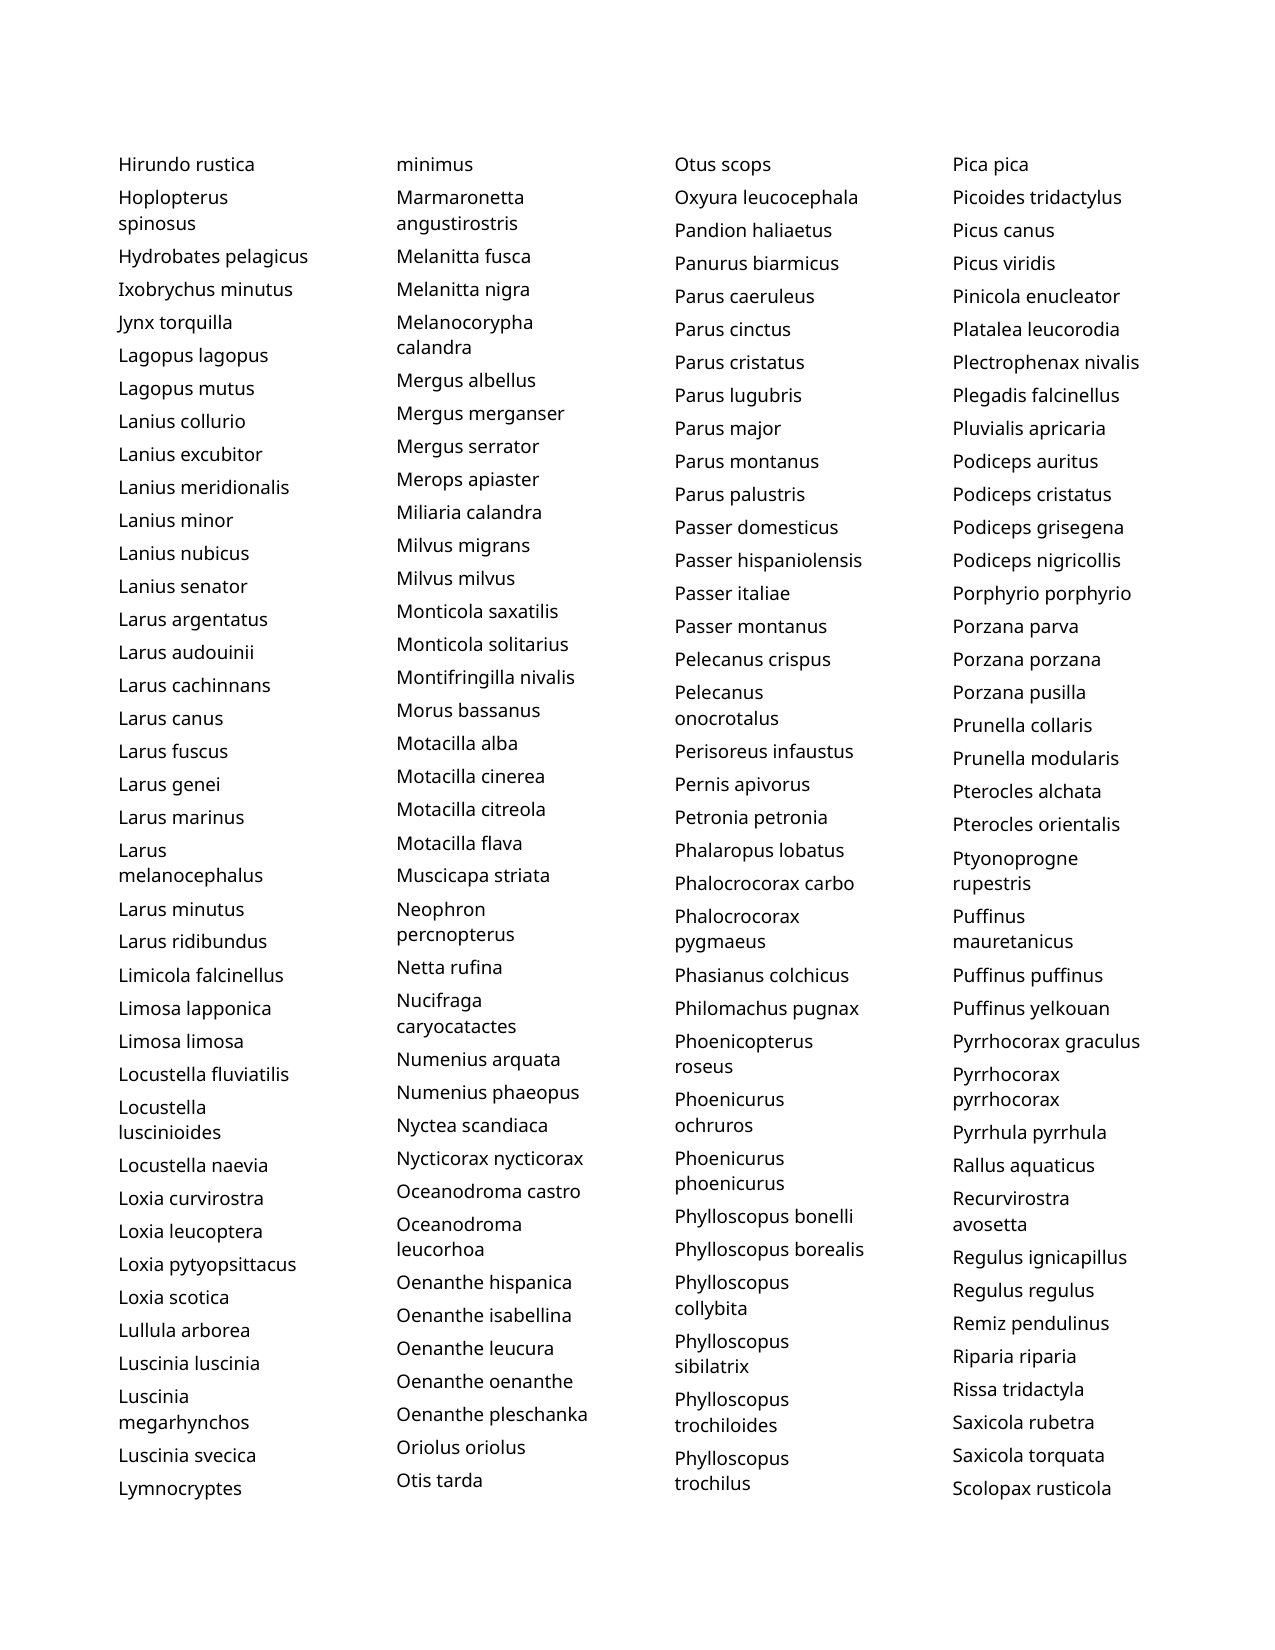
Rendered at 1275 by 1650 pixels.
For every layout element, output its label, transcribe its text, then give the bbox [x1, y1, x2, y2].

table_cell Larus fuscus [112, 735, 317, 767]
table_cell Ixobrychus minutus [112, 272, 317, 305]
table_cell Lagopus lagopus [112, 338, 317, 371]
table_cell Parus cristatus [669, 346, 873, 379]
table_cell Lanius nubicus [112, 536, 317, 569]
table_cell Pelecanus onocrotalus [669, 676, 873, 734]
table_cell Hirundo rustica [112, 148, 317, 181]
table_cell Pelecanus crispus [669, 643, 873, 676]
table_cell Riparia riparia [947, 1339, 1151, 1372]
table_cell Parus major [669, 412, 873, 445]
table_cell Hydrobates pelagicus [112, 239, 317, 272]
table_cell Oceanodroma castro [390, 1174, 595, 1207]
table_cell Luscinia megarhynchos [112, 1380, 317, 1438]
table_cell Parus caeruleus [669, 280, 873, 313]
table_cell Scolopax rusticola [947, 1471, 1151, 1501]
table_cell Monticola saxatilis [390, 595, 595, 628]
table_cell Pluvialis apricaria [947, 412, 1151, 445]
table_cell Phylloscopus borealis [669, 1233, 873, 1266]
table_cell Ptyonoprogne rupestris [947, 841, 1151, 899]
table_cell Marmaronetta angustirostris [390, 181, 595, 239]
table_cell Larus ridibundus [112, 925, 317, 958]
table_cell Pyrrhocorax graculus [947, 1024, 1151, 1057]
table_cell Oxyura leucocephala [669, 181, 873, 214]
table_cell Oenanthe leucura [390, 1332, 595, 1365]
table_cell Phylloscopus collybita [669, 1266, 873, 1324]
table_cell Pterocles alchata [947, 775, 1151, 808]
table_cell Morus bassanus [390, 694, 595, 727]
table_cell Phalocrocorax pygmaeus [669, 900, 873, 958]
table_cell Phylloscopus trochiloides [669, 1383, 873, 1441]
table_cell Phylloscopus bonelli [669, 1200, 873, 1233]
table_cell Loxia curvirostra [112, 1182, 317, 1215]
table_cell Melanitta nigra [390, 272, 595, 305]
table_cell Passer italiae [669, 577, 873, 610]
table_cell Puffinus yelkouan [947, 991, 1151, 1024]
table_cell Mergus merganser [390, 397, 595, 430]
table_cell Parus montanus [669, 445, 873, 478]
table_cell Nucifraga caryocatactes [390, 984, 595, 1042]
table_cell Porzana parva [947, 610, 1151, 643]
table_cell Limosa lapponica [112, 991, 317, 1024]
table_cell Phoenicurus ochruros [669, 1083, 873, 1141]
table_cell Loxia pytyopsittacus [112, 1248, 317, 1281]
table_cell Pyrrhocorax pyrrhocorax [947, 1057, 1151, 1116]
table_cell Larus cachinnans [112, 669, 317, 701]
table_cell Porzana pusilla [947, 676, 1151, 709]
table_cell Lanius minor [112, 503, 317, 536]
table_cell Pernis apivorus [669, 768, 873, 801]
table_cell Oenanthe hispanica [390, 1266, 595, 1299]
table_cell Larus genei [112, 768, 317, 801]
table_cell Pandion haliaetus [669, 214, 873, 247]
table_cell Parus lugubris [669, 379, 873, 412]
table_cell Lullula arborea [112, 1314, 317, 1347]
table_cell Oenanthe pleschanka [390, 1398, 595, 1431]
table_cell Rallus aquaticus [947, 1149, 1151, 1182]
table_cell Oriolus oriolus [390, 1431, 595, 1464]
table_cell Limosa limosa [112, 1024, 317, 1057]
table_cell Regulus ignicapillus [947, 1240, 1151, 1273]
table_cell Pterocles orientalis [947, 808, 1151, 841]
table_cell Neophron percnopterus [390, 892, 595, 951]
table_cell Parus palustris [669, 478, 873, 511]
table_cell Monticola solitarius [390, 628, 595, 661]
table_cell Otus scops [669, 148, 873, 181]
table_cell Picus viridis [947, 247, 1151, 280]
table_cell Otis tarda [390, 1464, 595, 1497]
table_cell Locustella luscinioides [112, 1090, 317, 1149]
table_cell Oceanodroma leucorhoa [390, 1207, 595, 1266]
table_cell Motacilla alba [390, 727, 595, 760]
table_cell Lymnocryptes [112, 1471, 317, 1501]
table_cell Motacilla citreola [390, 793, 595, 826]
table_cell Larus argentatus [112, 603, 317, 635]
table_cell Phalaropus lobatus [669, 834, 873, 867]
table_cell Petronia petronia [669, 801, 873, 833]
table_cell Nycticorax nycticorax [390, 1141, 595, 1174]
table_cell Phylloscopus trochilus [669, 1441, 873, 1500]
table_cell Jynx torquilla [112, 305, 317, 338]
table_cell Locustella fluviatilis [112, 1057, 317, 1090]
table_cell Phoenicurus phoenicurus [669, 1141, 873, 1200]
table_cell Podiceps grisegena [947, 511, 1151, 544]
table_cell Parus cinctus [669, 313, 873, 346]
table_cell Loxia scotica [112, 1281, 317, 1314]
table_cell Podiceps nigricollis [947, 544, 1151, 577]
table_cell Remiz pendulinus [947, 1306, 1151, 1339]
table_cell Milvus migrans [390, 529, 595, 562]
table_cell Numenius arquata [390, 1042, 595, 1075]
table_cell Oenanthe isabellina [390, 1299, 595, 1332]
table_cell Philomachus pugnax [669, 991, 873, 1024]
table_cell Montifringilla nivalis [390, 661, 595, 694]
table_cell Passer domesticus [669, 511, 873, 544]
table_cell Pyrrhula pyrrhula [947, 1116, 1151, 1149]
table_cell Larus audouinii [112, 635, 317, 668]
table_cell Milvus milvus [390, 562, 595, 595]
table_cell Rissa tridactyla [947, 1373, 1151, 1405]
table_cell Plectrophenax nivalis [947, 346, 1151, 379]
table_cell Plegadis falcinellus [947, 379, 1151, 412]
table_cell Recurvirostra avosetta [947, 1182, 1151, 1240]
table_cell Oenanthe oenanthe [390, 1365, 595, 1398]
table_cell Lanius meridionalis [112, 470, 317, 503]
table_cell Mergus albellus [390, 364, 595, 397]
table_cell Phoenicopterus roseus [669, 1024, 873, 1083]
table_cell Phylloscopus sibilatrix [669, 1324, 873, 1383]
table_cell Muscicapa striata [390, 859, 595, 892]
table_cell Larus melanocephalus [112, 834, 317, 892]
table_cell Larus canus [112, 701, 317, 734]
table_cell minimus [390, 148, 595, 181]
table_cell Porphyrio porphyrio [947, 577, 1151, 610]
table_cell Phalocrocorax carbo [669, 867, 873, 899]
table_cell Numenius phaeopus [390, 1075, 595, 1108]
table_cell Passer montanus [669, 610, 873, 643]
table_cell Miliaria calandra [390, 496, 595, 529]
table_cell Melanocorypha calandra [390, 305, 595, 364]
table_cell Perisoreus infaustus [669, 735, 873, 767]
table_cell Platalea leucorodia [947, 313, 1151, 346]
table_cell Prunella modularis [947, 742, 1151, 775]
table_cell Podiceps auritus [947, 445, 1151, 478]
table_cell Pinicola enucleator [947, 280, 1151, 313]
table_cell Luscinia svecica [112, 1439, 317, 1471]
table_cell Prunella collaris [947, 709, 1151, 742]
table_cell Netta rufina [390, 951, 595, 984]
table_cell Panurus biarmicus [669, 247, 873, 280]
table_cell Larus minutus [112, 892, 317, 925]
table_cell Lanius excubitor [112, 437, 317, 470]
table_cell Motacilla flava [390, 826, 595, 859]
table_cell Loxia leucoptera [112, 1215, 317, 1248]
table_cell Larus marinus [112, 801, 317, 833]
table_cell Lanius senator [112, 569, 317, 602]
table_cell Mergus serrator [390, 430, 595, 463]
table_cell Nyctea scandiaca [390, 1108, 595, 1141]
table_cell Merops apiaster [390, 463, 595, 496]
table_cell Puffinus puffinus [947, 958, 1151, 991]
table_cell Phasianus colchicus [669, 958, 873, 991]
table_cell Hoplopterus spinosus [112, 181, 317, 239]
table_cell Locustella naevia [112, 1149, 317, 1182]
table_cell Lanius collurio [112, 404, 317, 437]
table_cell Puffinus mauretanicus [947, 900, 1151, 958]
table_cell Limicola falcinellus [112, 958, 317, 991]
table_cell Melanitta fusca [390, 239, 595, 272]
table_cell Pica pica [947, 148, 1151, 181]
table_cell Podiceps cristatus [947, 478, 1151, 511]
table_cell Luscinia luscinia [112, 1347, 317, 1380]
table_cell Motacilla cinerea [390, 760, 595, 793]
table_cell Saxicola torquata [947, 1439, 1151, 1471]
table_cell Saxicola rubetra [947, 1405, 1151, 1438]
table_cell Passer hispaniolensis [669, 544, 873, 577]
table_cell Picus canus [947, 214, 1151, 247]
table_cell Porzana porzana [947, 643, 1151, 676]
table_cell Regulus regulus [947, 1273, 1151, 1306]
table_cell Lagopus mutus [112, 371, 317, 404]
table_cell Picoides tridactylus [947, 181, 1151, 214]
